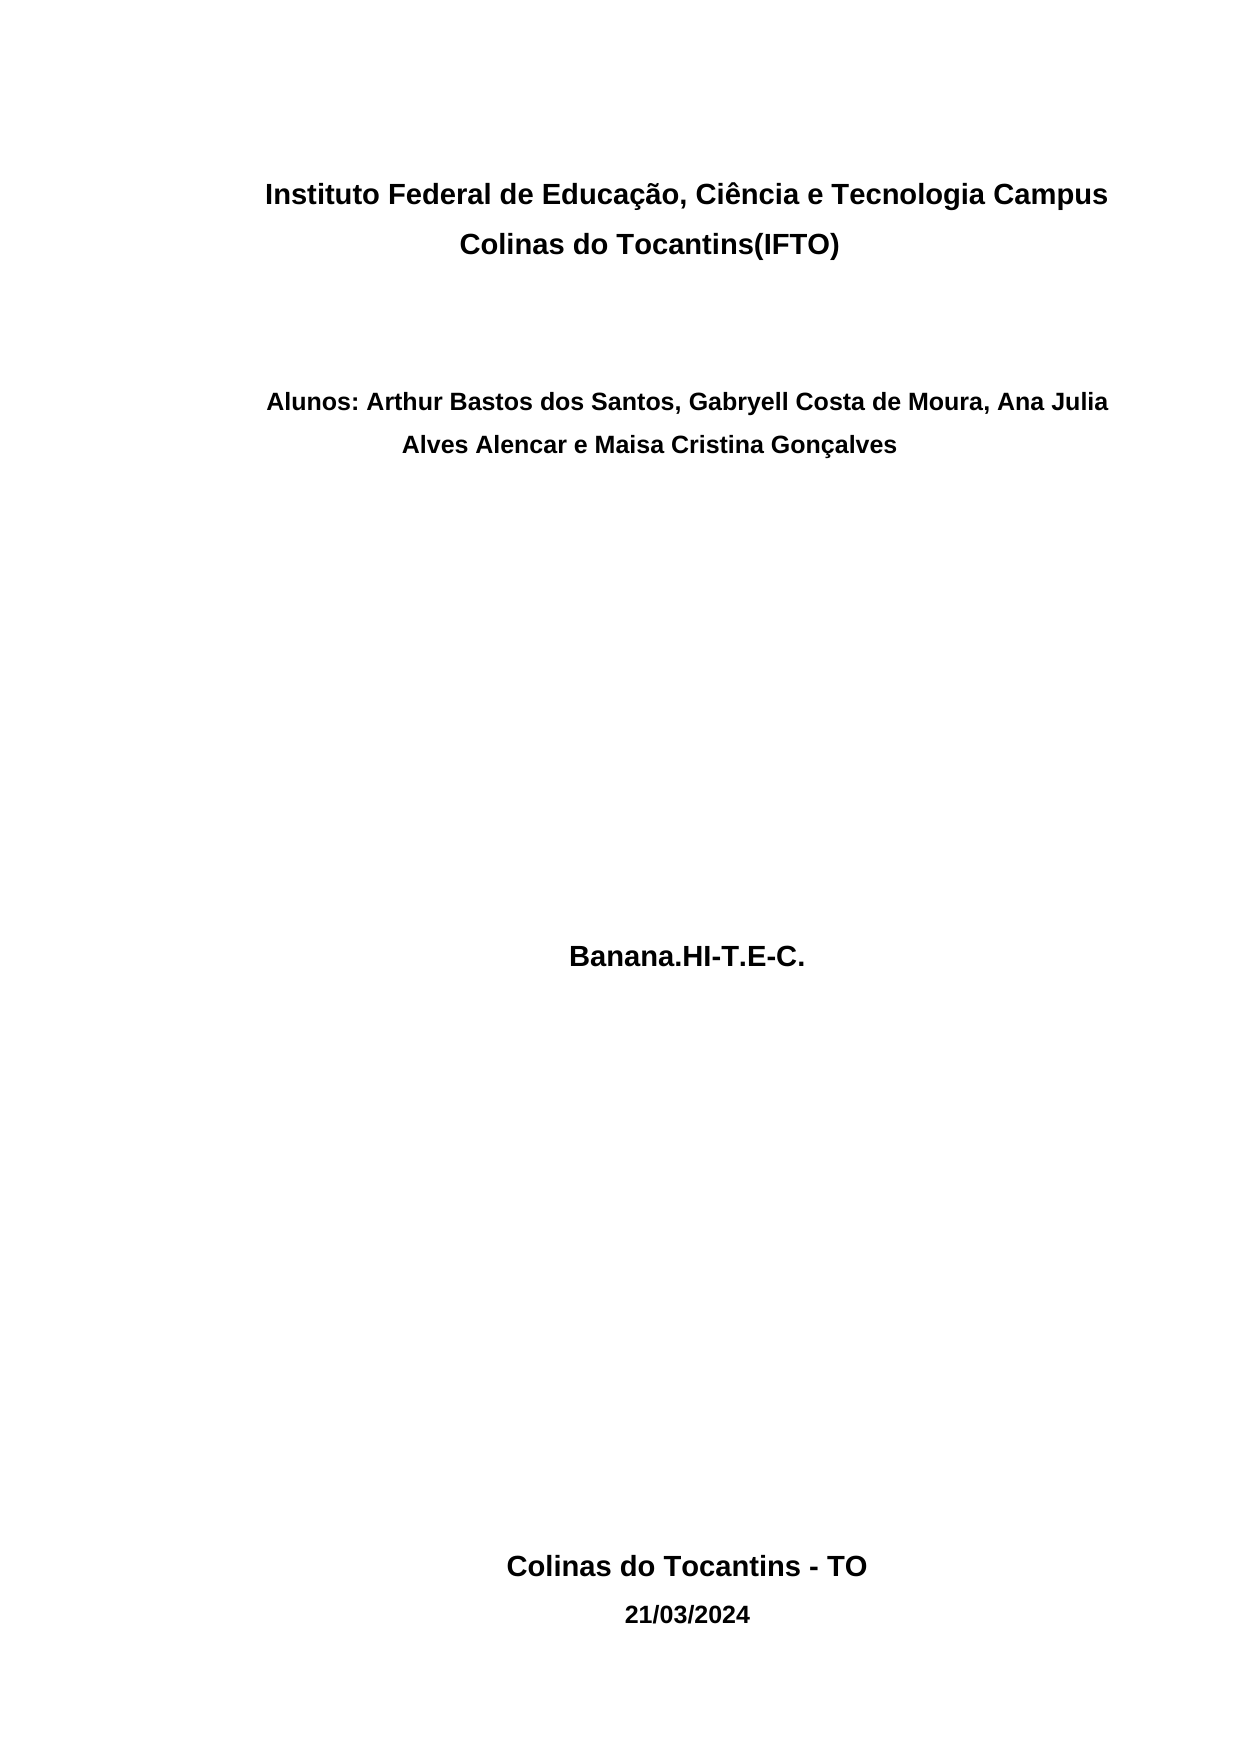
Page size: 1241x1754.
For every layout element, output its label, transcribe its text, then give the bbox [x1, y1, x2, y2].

text Colinas do Tocantins - TO [177, 1549, 1122, 1583]
text Instituto Federal de Educação, Ciência e Tecnologia Campus Colinas do Tocantins(IFTO) [177, 177, 1122, 261]
text 21/03/2024 [177, 1600, 1122, 1628]
text Alunos: Arthur Bastos dos Santos, Gabryell Costa de Moura, Ana Julia Alves Alencar e Maisa Cristina Gonçalves [177, 387, 1122, 459]
text Banana.HI-T.E-C. [177, 938, 1122, 972]
